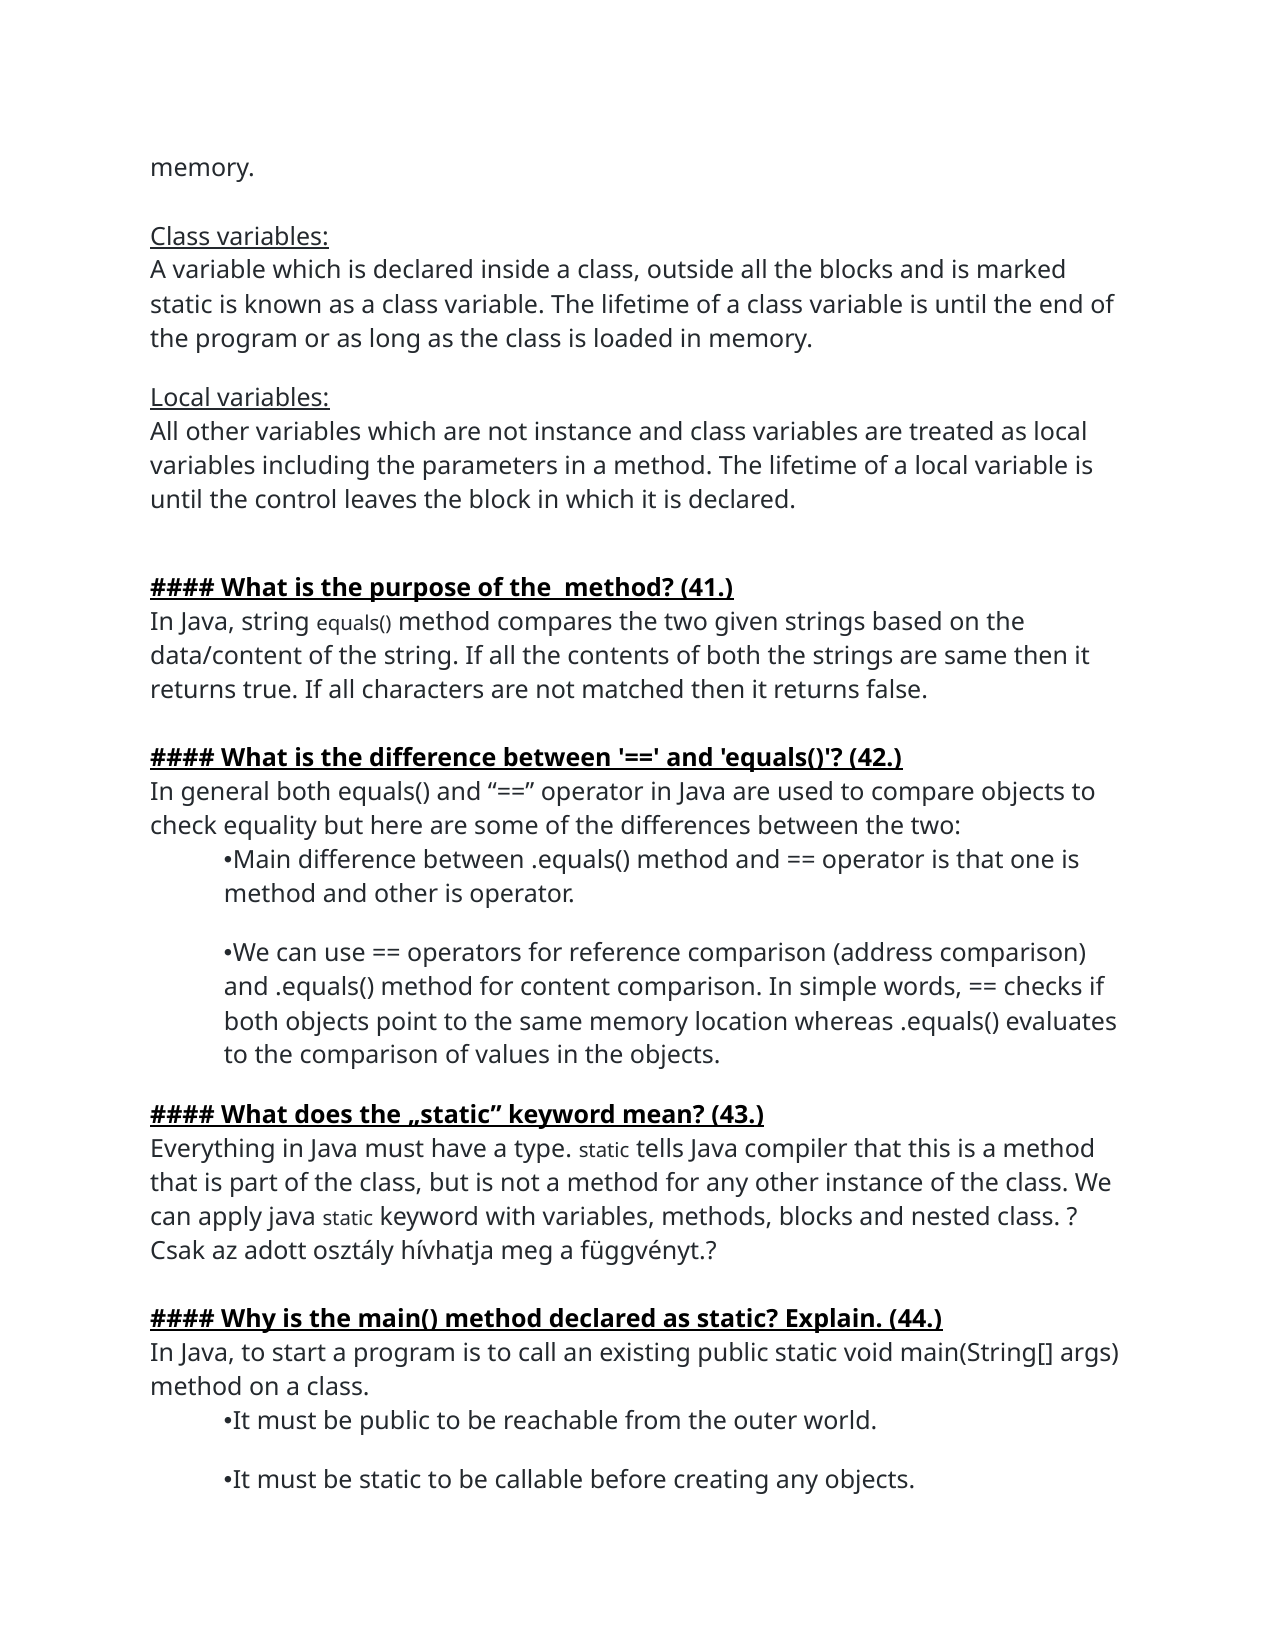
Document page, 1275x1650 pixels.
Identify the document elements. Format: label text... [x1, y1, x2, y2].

text memory. [150, 150, 1125, 184]
text #### Why is the main() method declared as static? Explain. (44.) [150, 1301, 1125, 1335]
text Everything in Java must have a type. static tells Java compiler that this is a method that is part of the class, but is not a method for any other instance of the class. We can apply java static keyword with variables, methods, blocks and nested class. ?Csak az adott osztály hívhatja meg a függvényt.? [150, 1130, 1125, 1267]
text Local variables: All other variables which are not instance and class variables are treated as local variables including the parameters in a method. The lifetime of a local variable is until the control leaves the block in which it is declared. [150, 379, 1125, 544]
text In Java, to start a program is to call an existing public static void main(String[] args) method on a class. [150, 1335, 1125, 1403]
list It must be public to be reachable from the outer world. [150, 1403, 1125, 1437]
list We can use == operators for reference comparison (address comparison) and .equals() method for content comparison. In simple words, == checks if both objects point to the same memory location whereas .equals() evaluates to the comparison of values in the objects. [150, 935, 1125, 1071]
list Main difference between .equals() method and == operator is that one is method and other is operator. [150, 842, 1125, 910]
text In Java, string equals() method compares the two given strings based on the data/content of the string. If all the contents of both the strings are same then it returns true. If all characters are not matched then it returns false. [150, 603, 1125, 706]
text #### What is the purpose of the method? (41.) [150, 569, 1125, 603]
list It must be static to be callable before creating any objects. [150, 1462, 1125, 1496]
text #### What does the „static” keyword mean? (43.) [150, 1096, 1125, 1130]
text In general both equals() and “==” operator in Java are used to compare objects to check equality but here are some of the differences between the two: [150, 774, 1125, 842]
text Class variables: A variable which is declared inside a class, outside all the blocks and is marked static is known as a class variable. The lifetime of a class variable is until the end of the program or as long as the class is loaded in memory. [150, 218, 1125, 354]
text #### What is the difference between '==' and 'equals()'? (42.) [150, 740, 1125, 774]
